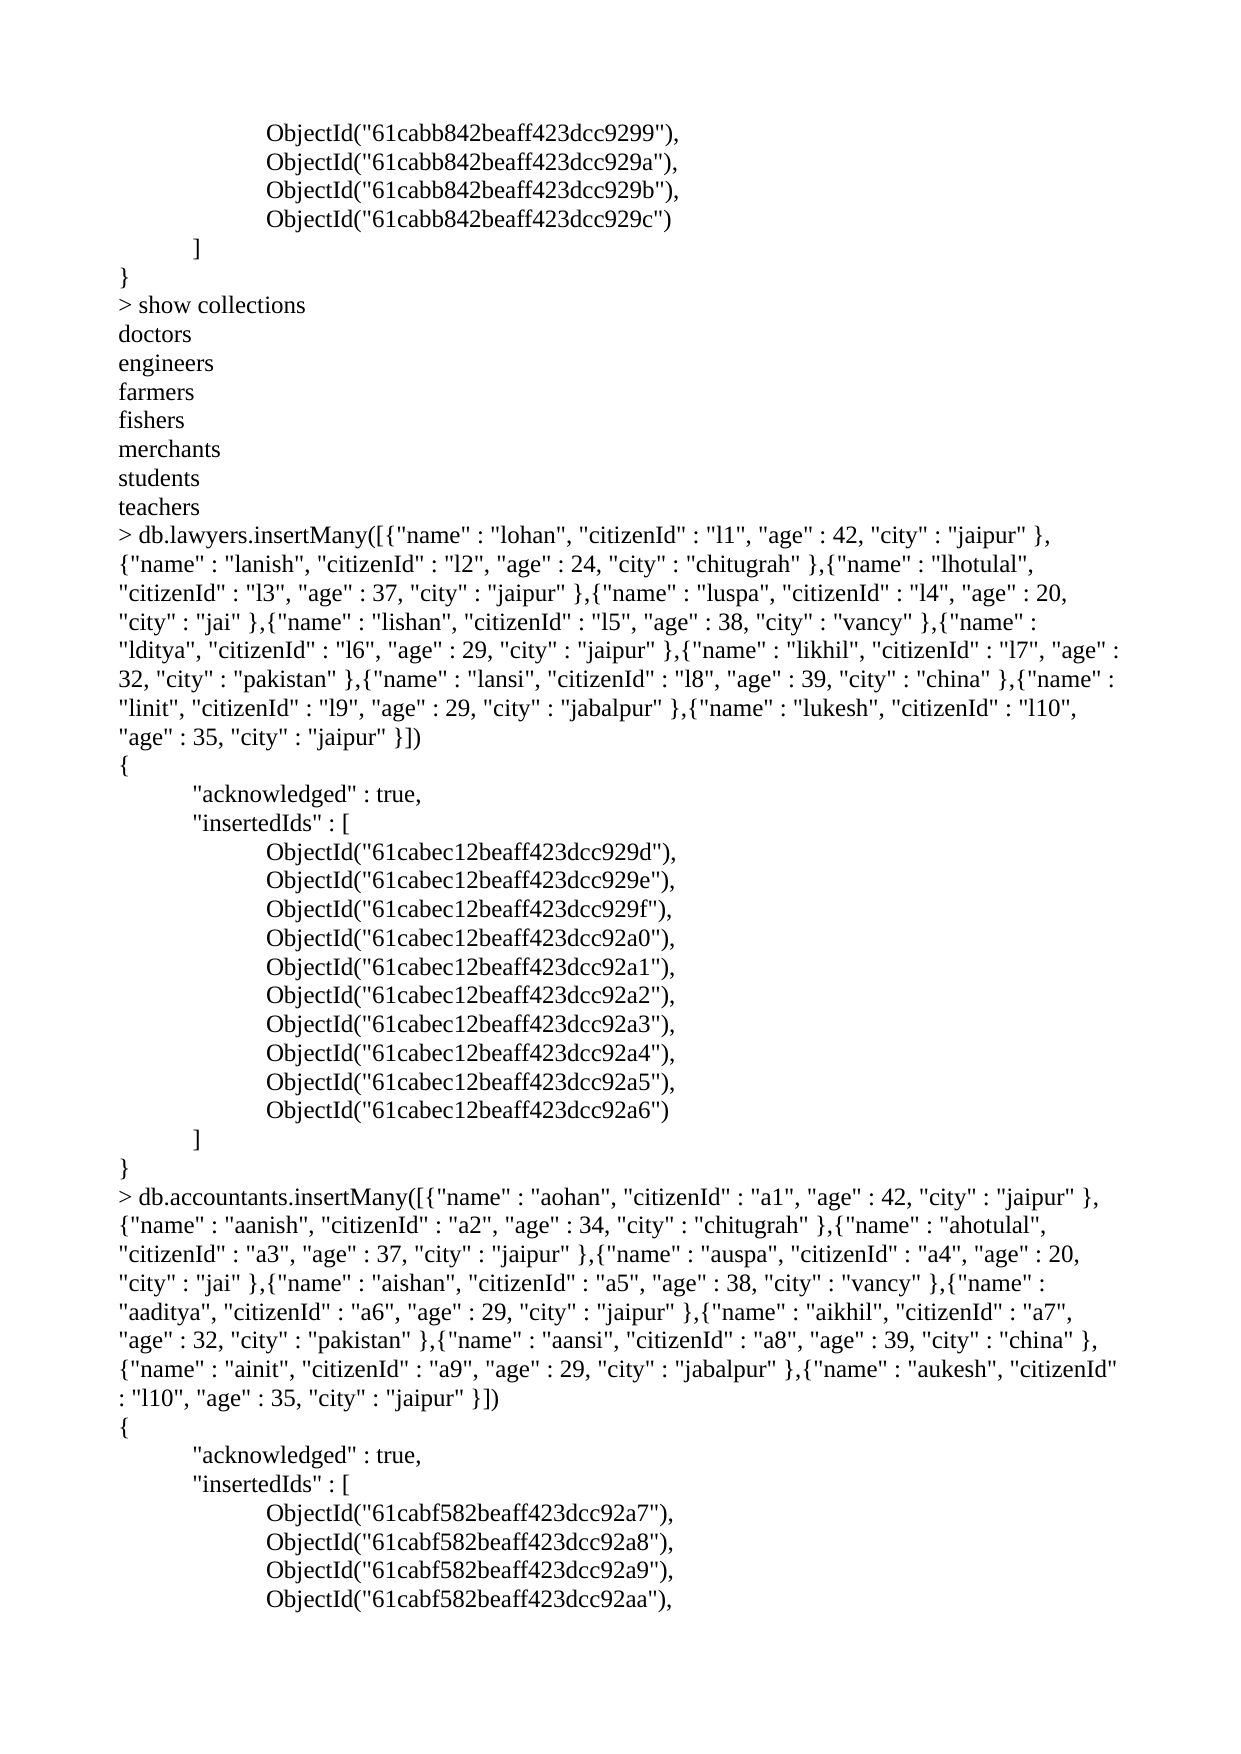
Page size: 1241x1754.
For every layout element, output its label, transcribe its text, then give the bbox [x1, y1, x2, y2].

text ObjectId("61cabf582beaff423dcc92a8"), [118, 1527, 1122, 1556]
text "insertedIds" : [ [118, 1469, 1122, 1498]
text ObjectId("61cabec12beaff423dcc92a4"), [118, 1038, 1122, 1067]
text ObjectId("61cabec12beaff423dcc92a1"), [118, 952, 1122, 981]
text fishers [118, 406, 1122, 434]
text ObjectId("61cabec12beaff423dcc92a2"), [118, 981, 1122, 1009]
text ObjectId("61cabf582beaff423dcc92a9"), [118, 1556, 1122, 1584]
text ObjectId("61cabf582beaff423dcc92a7"), [118, 1498, 1122, 1527]
text } [118, 262, 1122, 291]
text ObjectId("61cabec12beaff423dcc92a3"), [118, 1009, 1122, 1038]
text engineers [118, 348, 1122, 377]
text ObjectId("61cabec12beaff423dcc92a0"), [118, 923, 1122, 952]
text ObjectId("61cabec12beaff423dcc92a6") [118, 1096, 1122, 1124]
text } [118, 1153, 1122, 1182]
text ObjectId("61cabb842beaff423dcc9299"), [118, 118, 1122, 147]
text students [118, 463, 1122, 492]
text farmers [118, 377, 1122, 406]
text ObjectId("61cabb842beaff423dcc929b"), [118, 176, 1122, 204]
text > show collections [118, 291, 1122, 319]
text ObjectId("61cabec12beaff423dcc92a5"), [118, 1067, 1122, 1096]
text "acknowledged" : true, [118, 779, 1122, 808]
text "insertedIds" : [ [118, 808, 1122, 837]
text ObjectId("61cabb842beaff423dcc929c") [118, 204, 1122, 233]
text ObjectId("61cabec12beaff423dcc929e"), [118, 866, 1122, 894]
text "acknowledged" : true, [118, 1441, 1122, 1469]
text > db.accountants.insertMany([{"name" : "aohan", "citizenId" : "a1", "age" : 42, "city" : "jaipur" },{"name" : "aanish", "citizenId" : "a2", "age" : 34, "city" : "chitugrah" },{"name" : "ahotulal", "citizenId" : "a3", "age" : 37, "city" : "jaipur" },{"name" : "auspa", "citizenId" : "a4", "age" : 20, "city" : "jai" },{"name" : "aishan", "citizenId" : "a5", "age" : 38, "city" : "vancy" },{"name" : "aaditya", "citizenId" : "a6", "age" : 29, "city" : "jaipur" },{"name" : "aikhil", "citizenId" : "a7", "age" : 32, "city" : "pakistan" },{"name" : "aansi", "citizenId" : "a8", "age" : 39, "city" : "china" },{"name" : "ainit", "citizenId" : "a9", "age" : 29, "city" : "jabalpur" },{"name" : "aukesh", "citizenId" : "l10", "age" : 35, "city" : "jaipur" }]) [118, 1182, 1122, 1412]
text ObjectId("61cabb842beaff423dcc929a"), [118, 147, 1122, 176]
text ] [118, 233, 1122, 262]
text ] [118, 1124, 1122, 1153]
text merchants [118, 434, 1122, 463]
text ObjectId("61cabec12beaff423dcc929f"), [118, 894, 1122, 923]
text { [118, 751, 1122, 779]
text > db.lawyers.insertMany([{"name" : "lohan", "citizenId" : "l1", "age" : 42, "city" : "jaipur" },{"name" : "lanish", "citizenId" : "l2", "age" : 24, "city" : "chitugrah" },{"name" : "lhotulal", "citizenId" : "l3", "age" : 37, "city" : "jaipur" },{"name" : "luspa", "citizenId" : "l4", "age" : 20, "city" : "jai" },{"name" : "lishan", "citizenId" : "l5", "age" : 38, "city" : "vancy" },{"name" : "lditya", "citizenId" : "l6", "age" : 29, "city" : "jaipur" },{"name" : "likhil", "citizenId" : "l7", "age" : 32, "city" : "pakistan" },{"name" : "lansi", "citizenId" : "l8", "age" : 39, "city" : "china" },{"name" : "linit", "citizenId" : "l9", "age" : 29, "city" : "jabalpur" },{"name" : "lukesh", "citizenId" : "l10", "age" : 35, "city" : "jaipur" }]) [118, 521, 1122, 751]
text ObjectId("61cabf582beaff423dcc92aa"), [118, 1584, 1122, 1613]
text ObjectId("61cabec12beaff423dcc929d"), [118, 837, 1122, 866]
text doctors [118, 319, 1122, 348]
text { [118, 1412, 1122, 1441]
text teachers [118, 492, 1122, 521]
